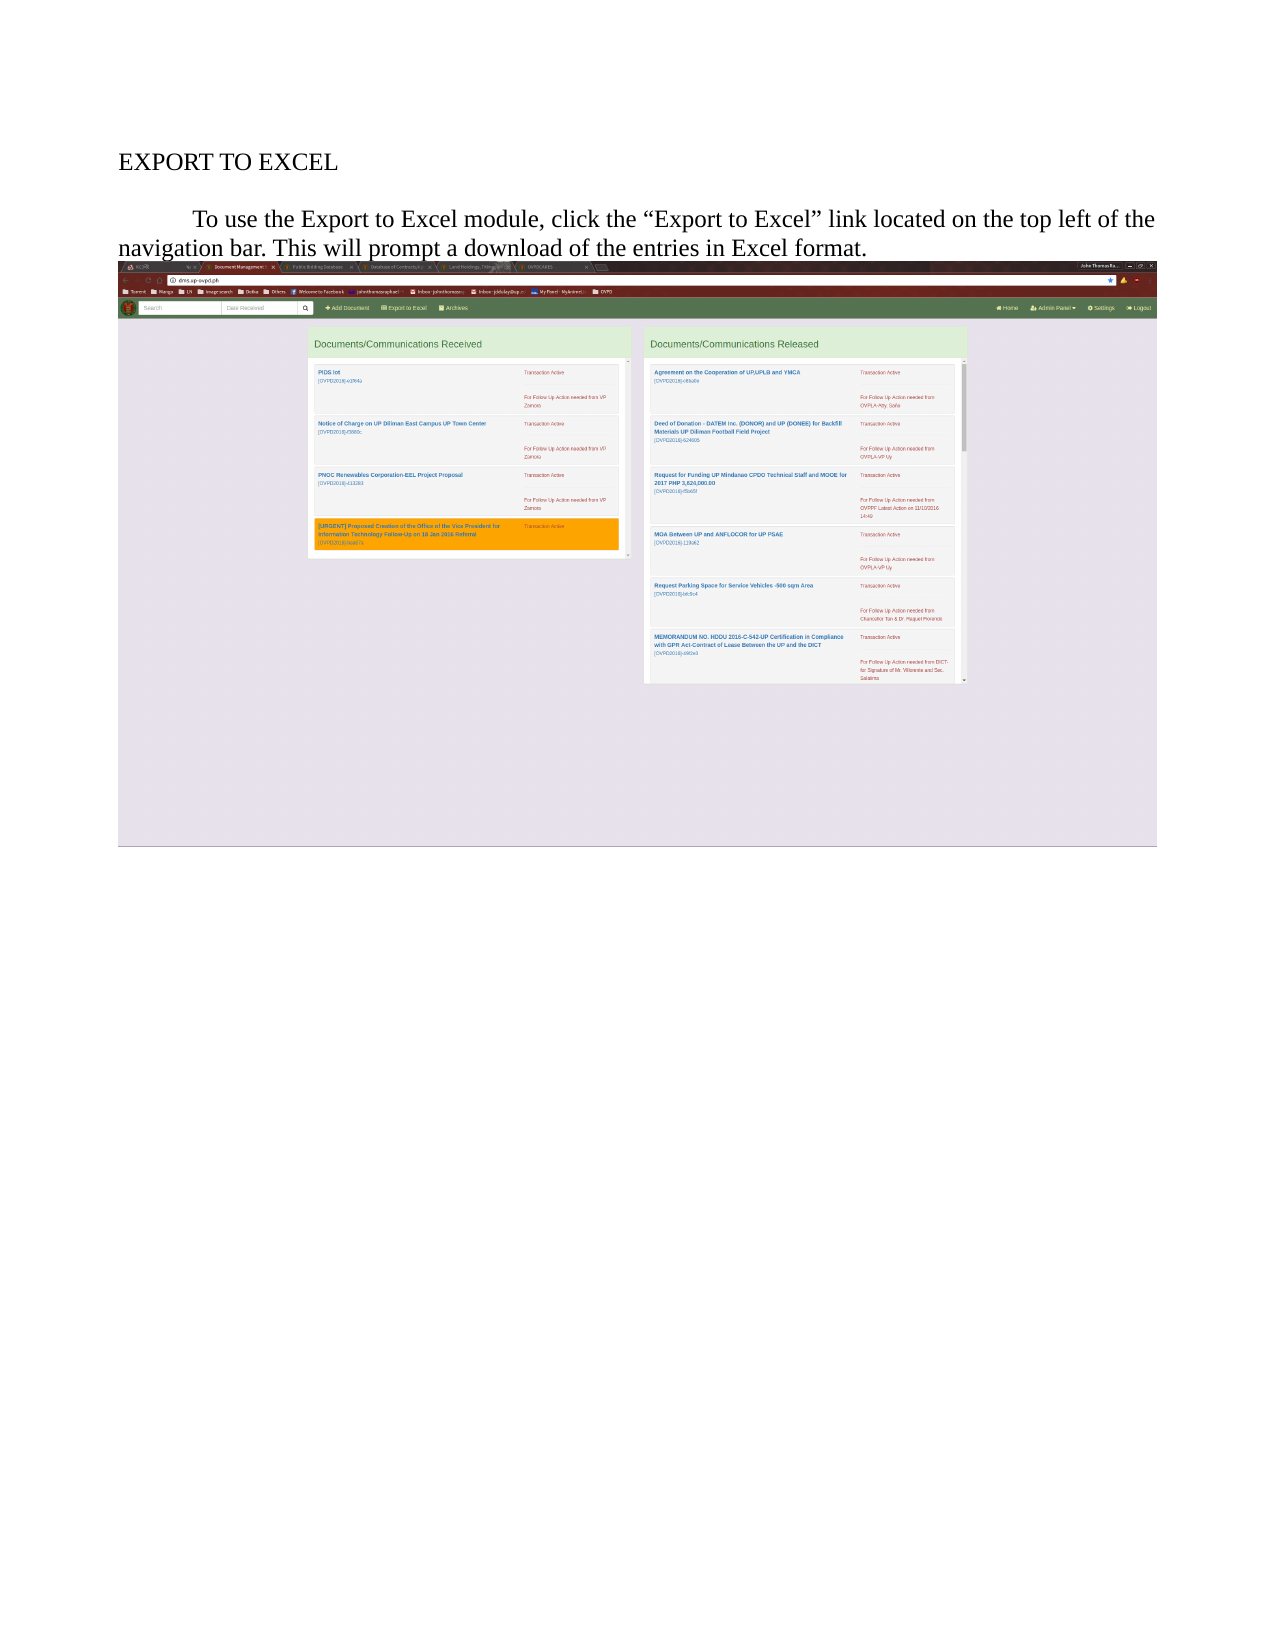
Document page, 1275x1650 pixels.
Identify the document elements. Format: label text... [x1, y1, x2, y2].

text To use the Export to Excel module, click the “Export to Excel” link located on the top left of the navigation bar. This will prompt a download of the entries in Excel format. [118, 204, 1157, 261]
text EXPORT TO EXCEL [118, 147, 1157, 176]
picture [118, 261, 1157, 847]
